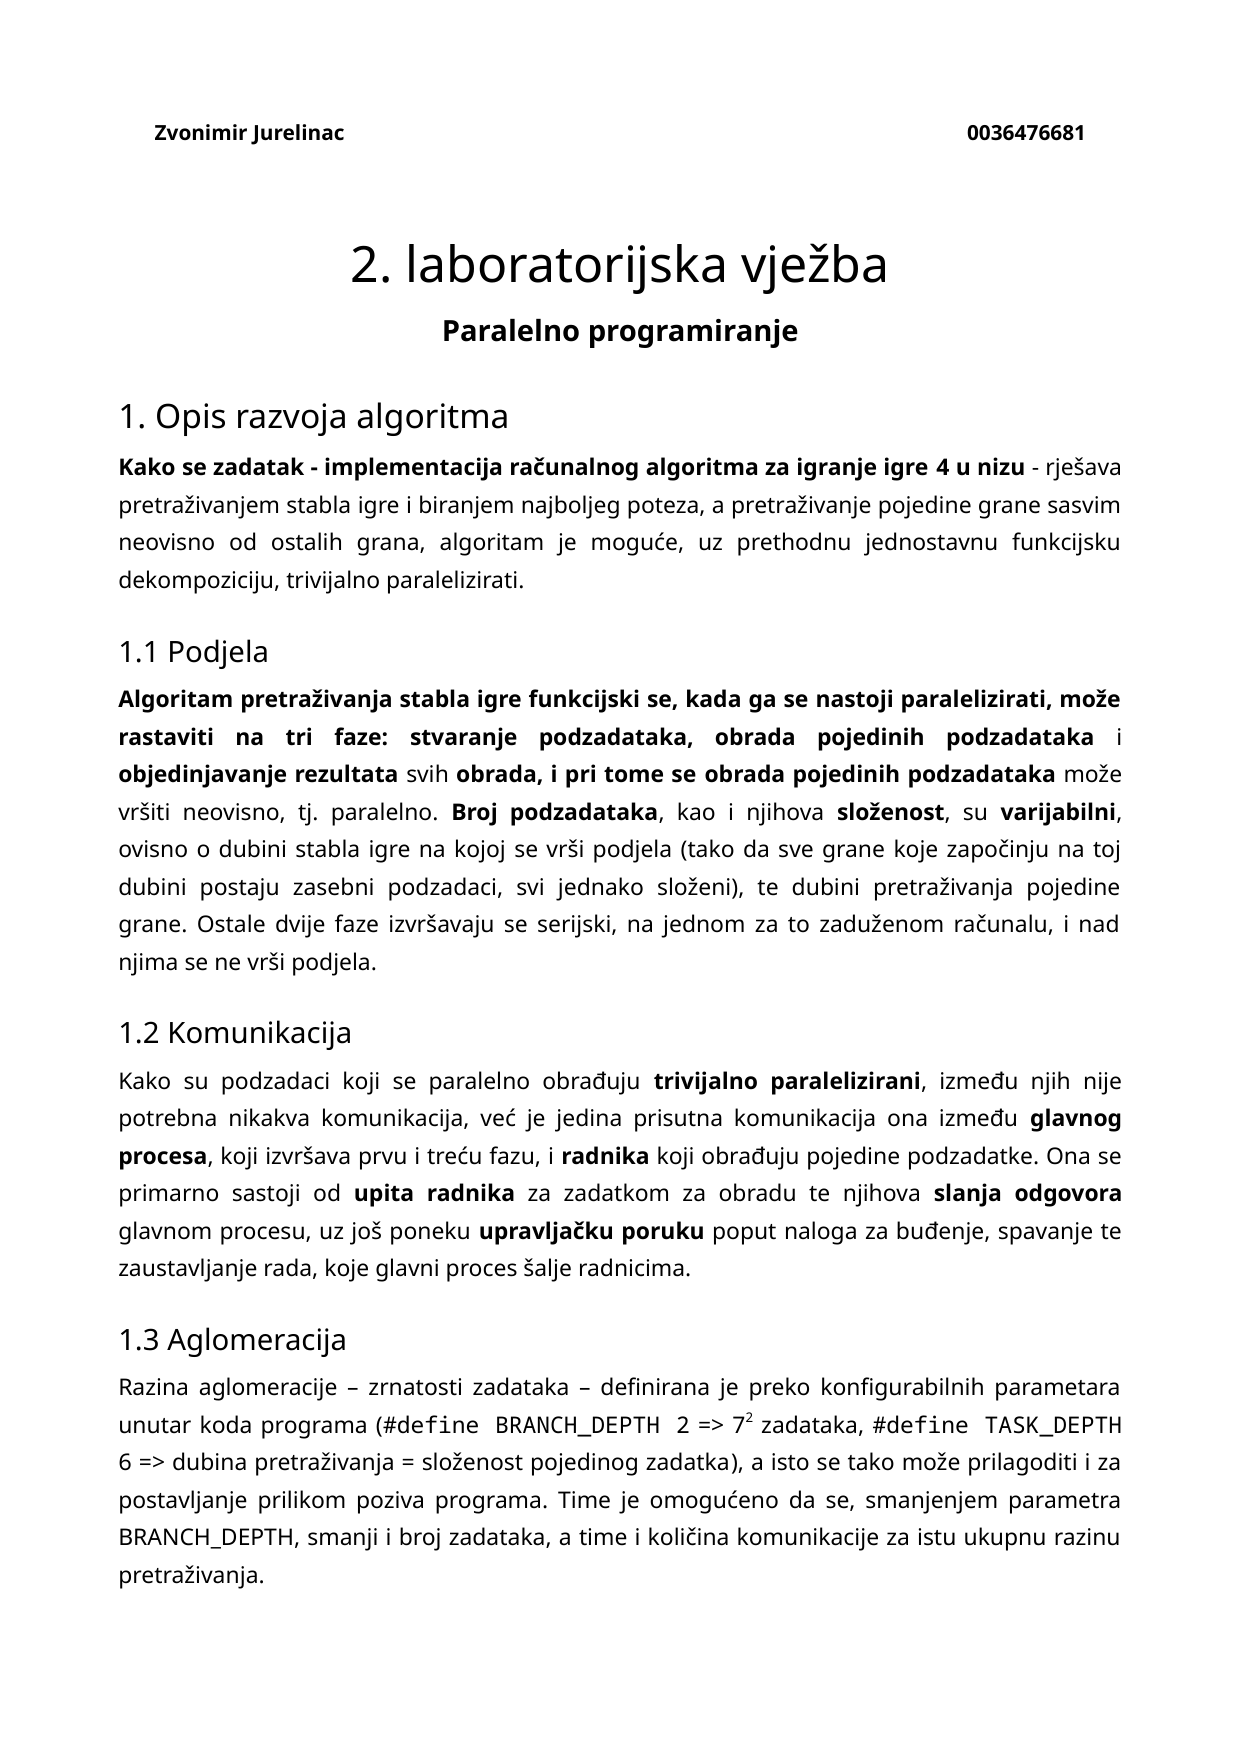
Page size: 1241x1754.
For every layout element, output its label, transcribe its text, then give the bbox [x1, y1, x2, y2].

text Razina aglomeracije – zrnatosti zadataka – definirana je preko konfigurabilnih parametara unutar koda programa (#define BRANCH_DEPTH 2 => 72 zadataka, #define TASK_DEPTH 6 => dubina pretraživanja = složenost pojedinog zadatka), a isto se tako može prilagoditi i za postavljanje prilikom poziva programa. Time je omogućeno da se, smanjenjem parametra BRANCH_DEPTH, smanji i broj zadataka, a time i količina komunikacije za istu ukupnu razinu pretraživanja. [118, 1371, 1122, 1590]
subtitle 1. Opis razvoja algoritma [118, 393, 1122, 439]
subtitle 1.1 Podjela [118, 631, 1122, 671]
subtitle 1.2 Komunikacija [118, 1012, 1122, 1052]
text Kako se zadatak - implementacija računalnog algoritma za igranje igre 4 u nizu - rješava pretraživanjem stabla igre i biranjem najboljeg poteza, a pretraživanje pojedine grane sasvim neovisno od ostalih grana, algoritam je moguće, uz prethodnu jednostavnu funkcijsku dekompoziciju, trivijalno paralelizirati. [118, 451, 1122, 595]
subtitle 2. laboratorijska vježba [118, 229, 1122, 298]
subtitle 1.3 Aglomeracija [118, 1319, 1122, 1359]
text Algoritam pretraživanja stabla igre funkcijski se, kada ga se nastoji paralelizirati, može rastaviti na tri faze: stvaranje podzadataka, obrada pojedinih podzadataka i objedinjavanje rezultata svih obrada, i pri tome se obrada pojedinih podzadataka može vršiti neovisno, tj. paralelno. Broj podzadataka, kao i njihova složenost, su varijabilni, ovisno o dubini stabla igre na kojoj se vrši podjela (tako da sve grane koje započinju na toj dubini postaju zasebni podzadaci, svi jednako složeni), te dubini pretraživanja pojedine grane. Ostale dvije faze izvršavaju se serijski, na jednom za to zaduženom računalu, i nad njima se ne vrši podjela. [118, 683, 1122, 977]
text Paralelno programiranje [118, 310, 1122, 350]
text Kako su podzadaci koji se paralelno obrađuju trivijalno paralelizirani, između njih nije potrebna nikakva komunikacija, već je jedina prisutna komunikacija ona između glavnog procesa, koji izvršava prvu i treću fazu, i radnika koji obrađuju pojedine podzadatke. Ona se primarno sastoji od upita radnika za zadatkom za obradu te njihova slanja odgovora glavnom procesu, uz još poneku upravljačku poruku poput naloga za buđenje, spavanje te zaustavljanje rada, koje glavni proces šalje radnicima. [118, 1065, 1122, 1283]
